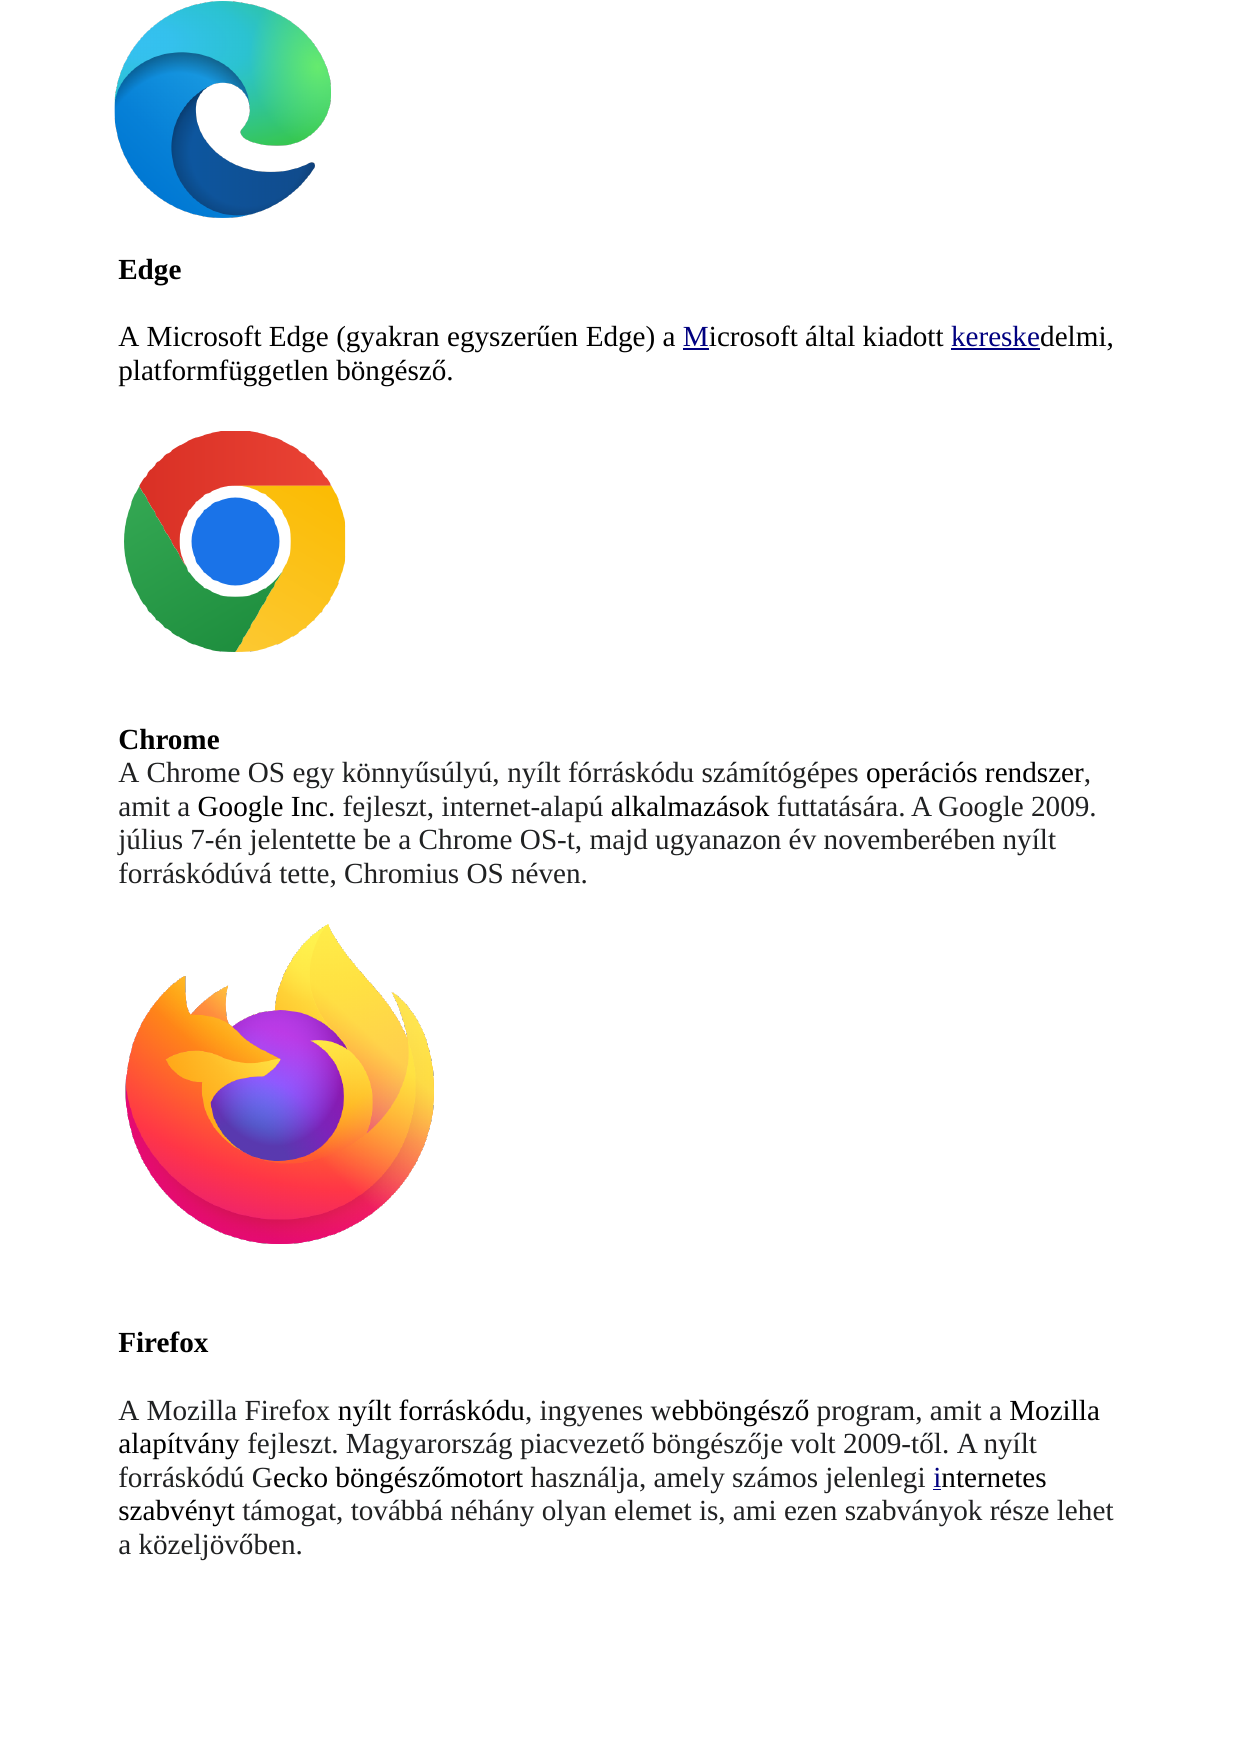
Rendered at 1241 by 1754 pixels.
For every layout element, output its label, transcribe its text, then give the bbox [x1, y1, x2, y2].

text A Chrome OS egy könnyűsúlyú, nyílt fórráskódu számítógépes operációs rendszer, amit a Google Inc. fejleszt, internet-alapú alkalmazások futtatására. A Google 2009. július 7-én jelentette be a Chrome OS-t, majd ugyanazon év novemberében nyílt forráskódúvá tette, Chromius OS néven. [118, 755, 1122, 889]
text Firefox [118, 1326, 1122, 1359]
text Chrome [118, 722, 1122, 755]
picture [124, 431, 345, 652]
picture [115, 924, 444, 1254]
text Edge [118, 252, 1122, 286]
picture [114, 1, 331, 218]
text A Mozilla Firefox nyílt forráskódu, ingyenes webböngésző program, amit a Mozilla alapítvány fejleszt. Magyarország piacvezető böngészője volt 2009-től. A nyílt forráskódú Gecko böngészőmotort használja, amely számos jelenlegi internetes szabvényt támogat, továbbá néhány olyan elemet is, ami ezen szabványok része lehet a közeljövőben. [118, 1393, 1122, 1560]
text A Microsoft Edge (gyakran egyszerűen Edge) a Microsoft által kiadott kereskedelmi, platformfüggetlen böngésző. [118, 319, 1122, 386]
